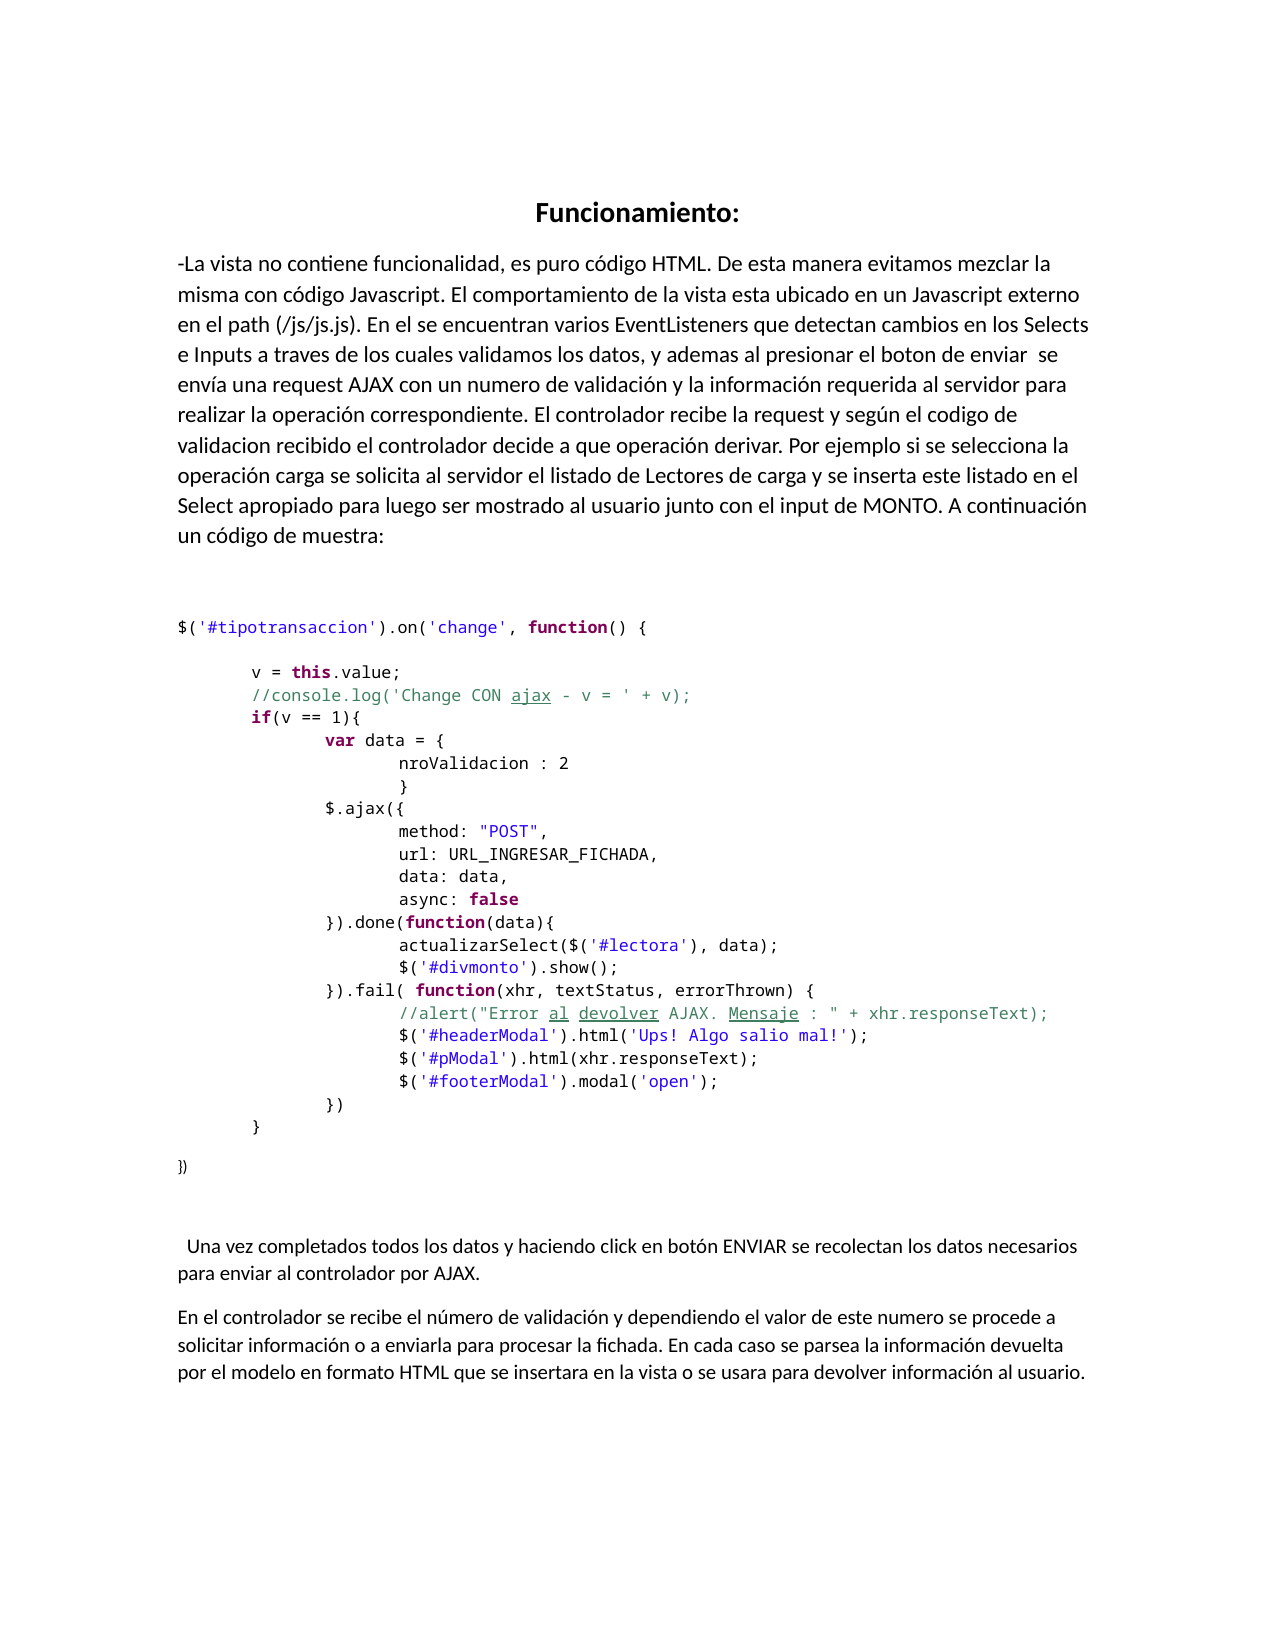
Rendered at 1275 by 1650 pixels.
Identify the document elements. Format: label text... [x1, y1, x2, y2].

text -La vista no contiene funcionalidad, es puro código HTML. De esta manera evitamos mezclar la misma con código Javascript. El comportamiento de la vista esta ubicado en un Javascript externo en el path (/js/js.js). En el se encuentran varios EventListeners que detectan cambios en los Selects e Inputs a traves de los cuales validamos los datos, y ademas al presionar el boton de enviar se envía una request AJAX con un numero de validación y la información requerida al servidor para realizar la operación correspondiente. El controlador recibe la request y según el codigo de validacion recibido el controlador decide a que operación derivar. Por ejemplo si se selecciona la operación carga se solicita al servidor el listado de Lectores de carga y se inserta este listado en el Select apropiado para luego ser mostrado al usuario junto con el input de MONTO. A continuación un código de muestra: [177, 249, 1098, 549]
text method: "POST", [177, 819, 1098, 842]
text }) [177, 1156, 1098, 1176]
text $('#divmonto').show(); [177, 956, 1098, 978]
text }) [177, 1092, 1098, 1115]
text async: false [177, 888, 1098, 910]
text var data = { [177, 729, 1098, 751]
text $('#footerModal').modal('open'); [177, 1069, 1098, 1092]
text //console.log('Change CON ajax - v = ' + v); [177, 683, 1098, 706]
text }).done(function(data){ [177, 910, 1098, 933]
text //alert("Error al devolver AJAX. Mensaje : " + xhr.responseText); [177, 1001, 1098, 1024]
text $.ajax({ [177, 797, 1098, 819]
text $('#tipotransaccion').on('change', function() { [177, 615, 1098, 638]
text v = this.value; [177, 661, 1098, 683]
text }).fail( function(xhr, textStatus, errorThrown) { [177, 978, 1098, 1001]
text } [177, 1115, 1098, 1137]
text if(v == 1){ [177, 706, 1098, 729]
text nroValidacion : 2 [177, 751, 1098, 774]
text Una vez completados todos los datos y haciendo click en botón ENVIAR se recolectan los datos necesarios para enviar al controlador por AJAX. [177, 1233, 1098, 1286]
text } [177, 774, 1098, 797]
text $('#headerModal').html('Ups! Algo salio mal!'); [177, 1024, 1098, 1047]
text $('#pModal').html(xhr.responseText); [177, 1047, 1098, 1069]
text Funcionamiento: [177, 194, 1098, 230]
text actualizarSelect($('#lectora'), data); [177, 933, 1098, 956]
text En el controlador se recibe el número de validación y dependiendo el valor de este numero se procede a solicitar información o a enviarla para procesar la fichada. En cada caso se parsea la información devuelta por el modelo en formato HTML que se insertara en la vista o se usara para devolver información al usuario. [177, 1304, 1098, 1385]
text data: data, [177, 865, 1098, 888]
text url: URL_INGRESAR_FICHADA, [177, 842, 1098, 865]
